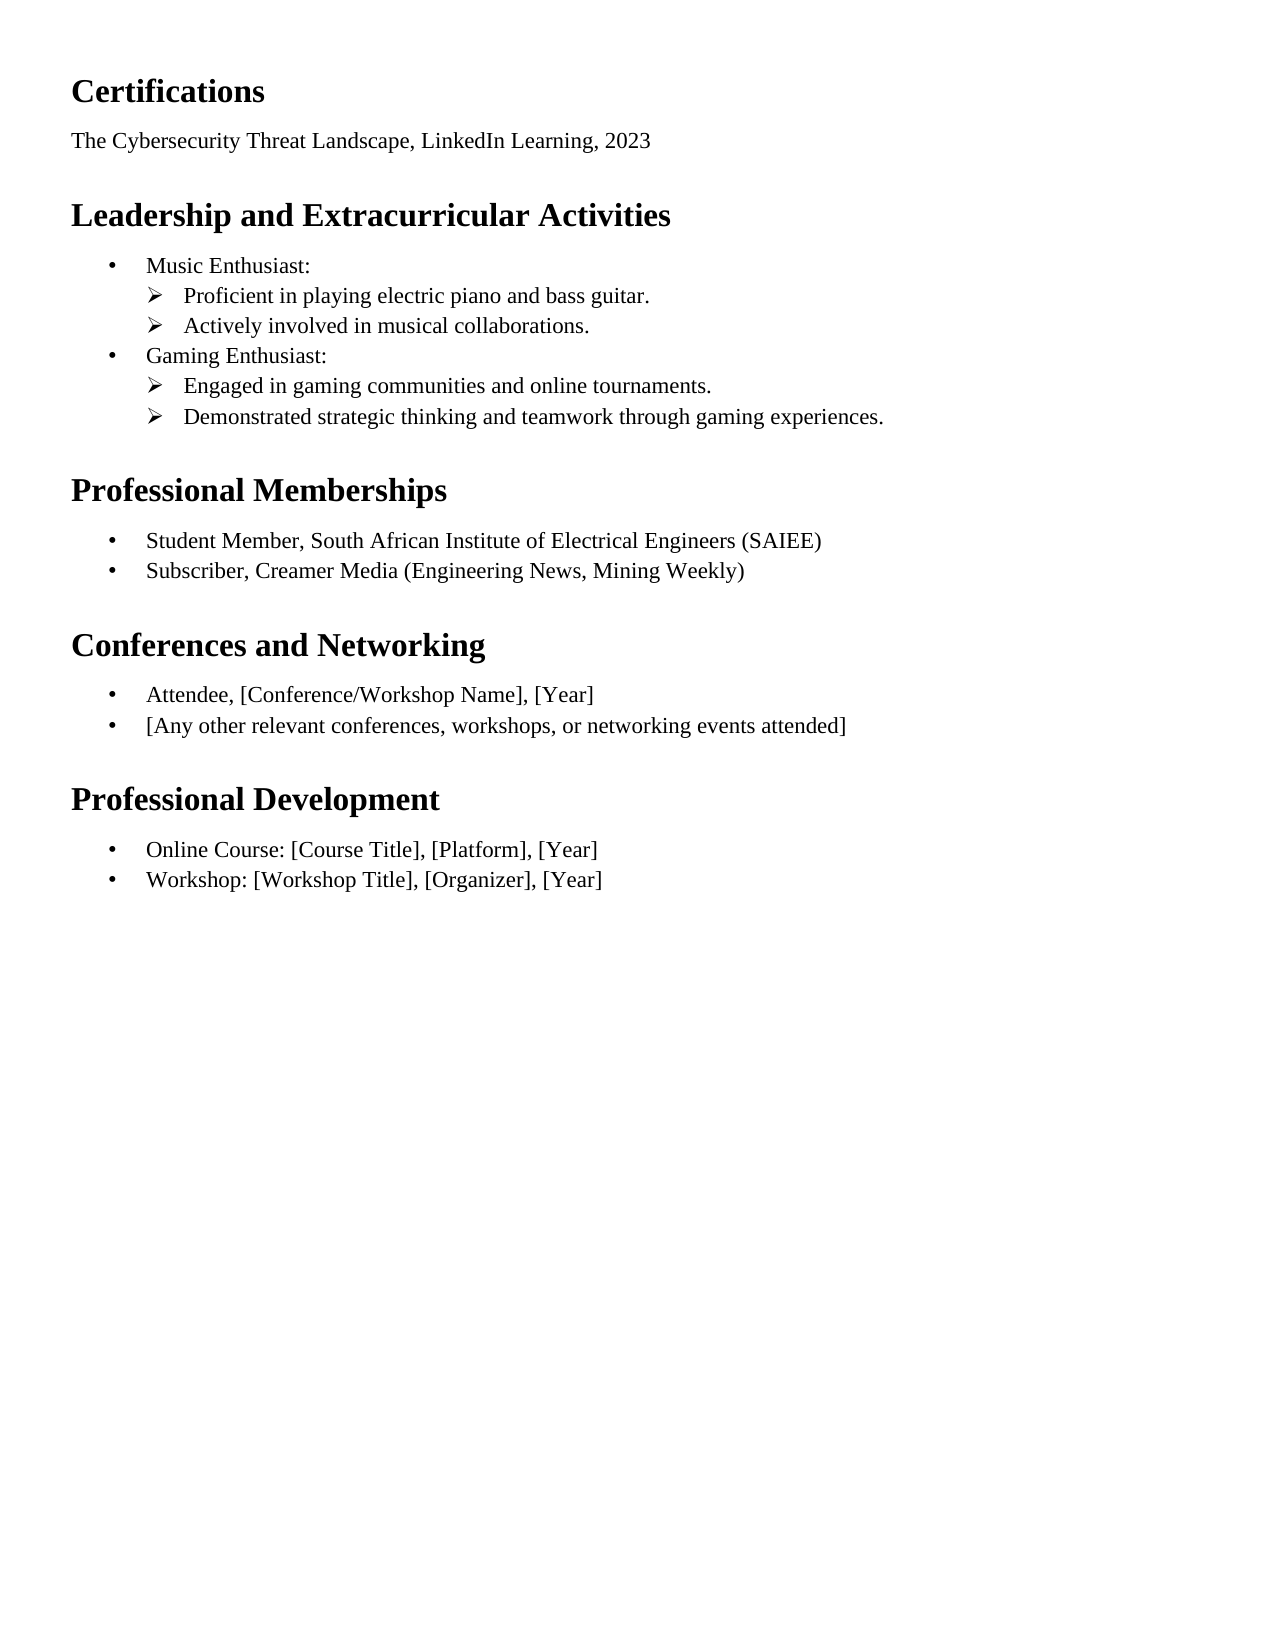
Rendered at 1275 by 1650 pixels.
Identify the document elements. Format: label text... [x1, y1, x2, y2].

subtitle Professional Memberships [71, 470, 1204, 509]
list [Any other relevant conferences, workshops, or networking events attended] [108, 712, 1204, 738]
subtitle Leadership and Extracurricular Activities [71, 195, 1204, 233]
subtitle Conferences and Networking [71, 625, 1204, 663]
list Actively involved in musical collaborations. [146, 312, 1204, 338]
list Attendee, [Conference/Workshop Name], [Year] [108, 681, 1204, 708]
list Student Member, South African Institute of Electrical Engineers (SAIEE) [108, 527, 1204, 553]
list Workshop: [Workshop Title], [Organizer], [Year] [108, 866, 1204, 892]
subtitle Professional Development [71, 779, 1204, 818]
list Demonstrated strategic thinking and teamwork through gaming experiences. [146, 403, 1204, 429]
text The Cybersecurity Threat Landscape, LinkedIn Learning, 2023 [71, 127, 1204, 154]
list Online Course: [Course Title], [Platform], [Year] [108, 836, 1204, 862]
list Proficient in playing electric piano and bass guitar. [146, 282, 1204, 308]
list Gaming Enthusiast: [108, 342, 1204, 369]
subtitle Certifications [71, 71, 1204, 109]
list Subscriber, Creamer Media (Engineering News, Mining Weekly) [108, 557, 1204, 583]
list Music Enthusiast: [108, 252, 1204, 278]
list Engaged in gaming communities and online tournaments. [146, 372, 1204, 399]
